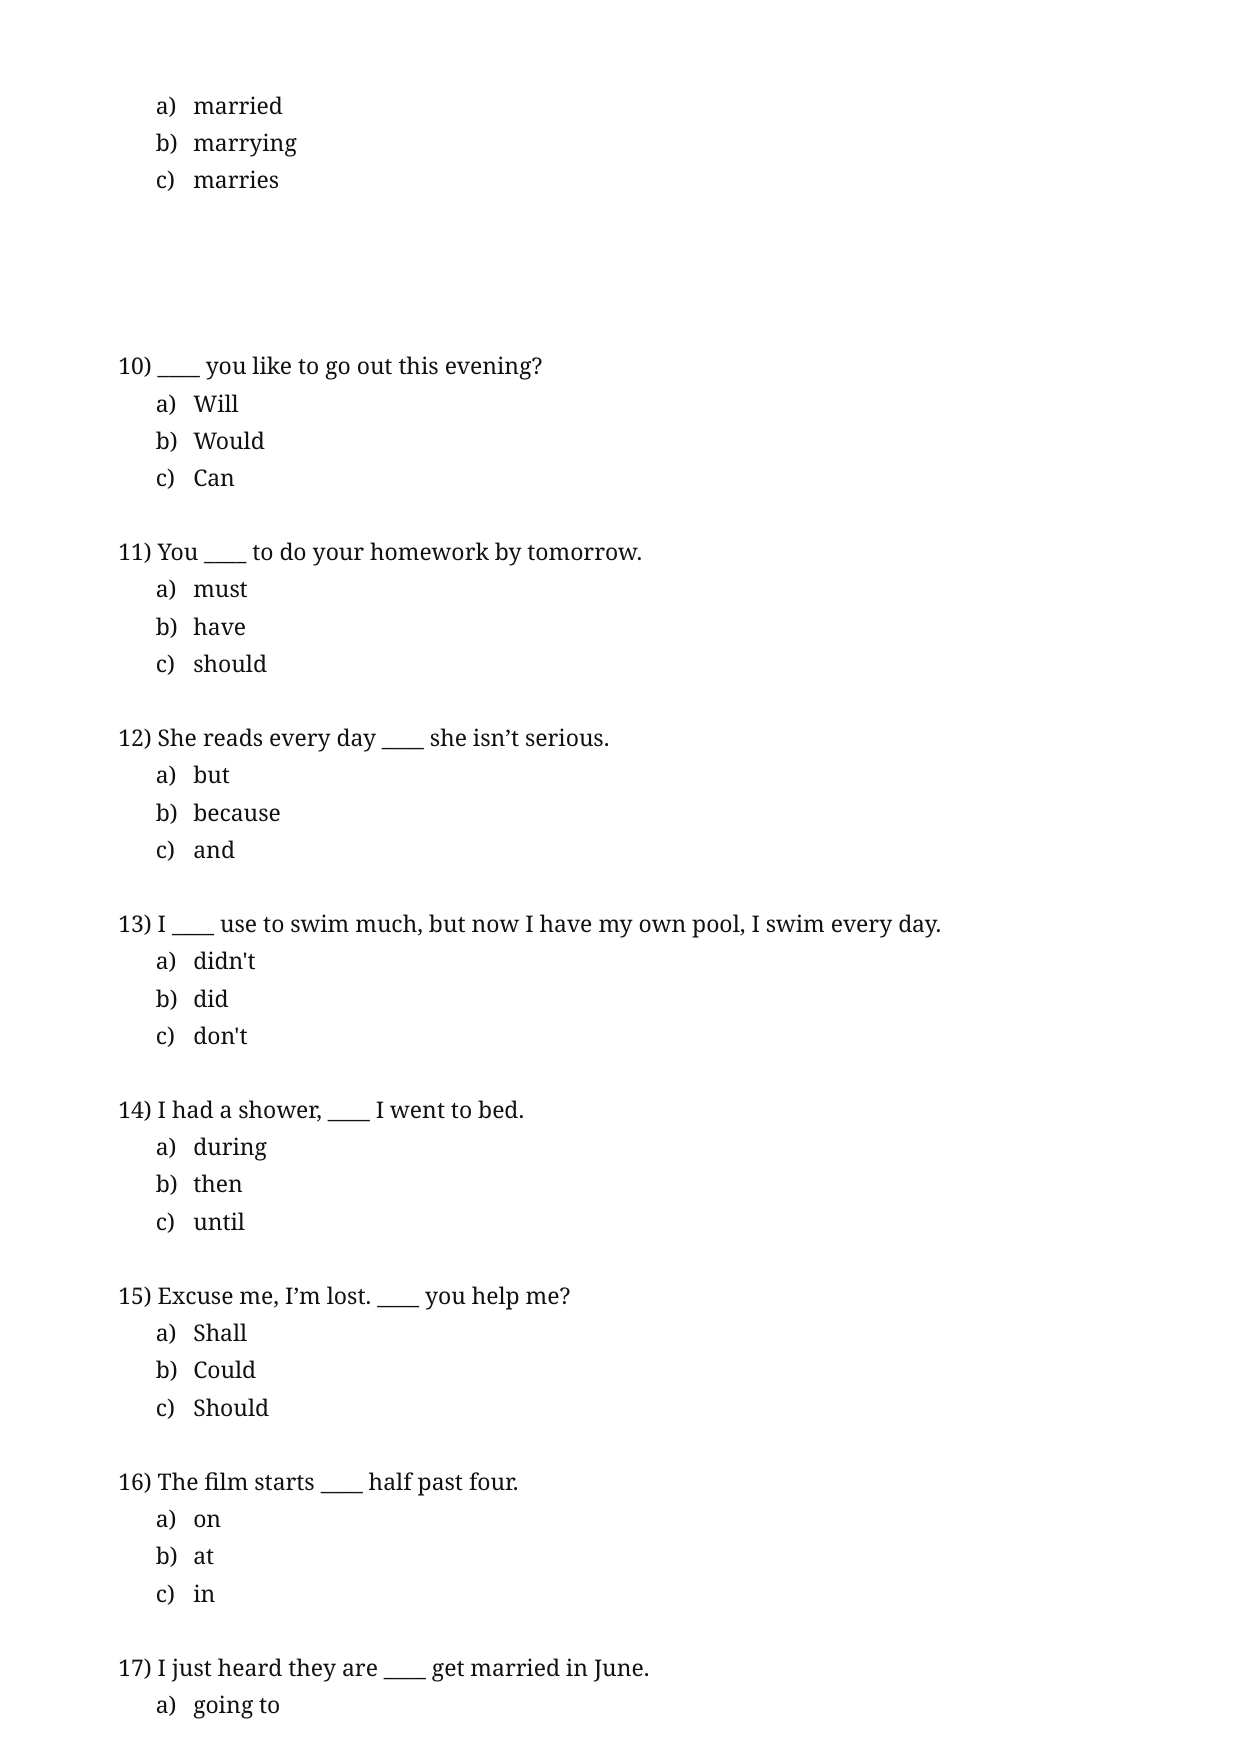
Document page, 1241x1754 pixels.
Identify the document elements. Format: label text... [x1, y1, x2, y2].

list and [156, 834, 1181, 865]
list must [156, 573, 1181, 605]
list Should [156, 1392, 1181, 1423]
list marrying [156, 127, 1181, 158]
list Can [156, 462, 1181, 493]
text 13) I ____ use to swim much, but now I have my own pool, I swim every day. [118, 908, 1181, 939]
list at [156, 1540, 1181, 1572]
list did [156, 982, 1181, 1014]
list but [156, 759, 1181, 791]
text 17) I just heard they are ____ get married in June. [118, 1652, 1181, 1683]
list Shall [156, 1317, 1181, 1348]
text 12) She reads every day ____ she isn’t serious. [118, 722, 1181, 753]
text 14) I had a shower, ____ I went to bed. [118, 1094, 1181, 1125]
list on [156, 1503, 1181, 1534]
list because [156, 797, 1181, 828]
list should [156, 648, 1181, 679]
list until [156, 1206, 1181, 1237]
list married [156, 90, 1181, 121]
list Would [156, 425, 1181, 456]
text 11) You ____ to do your homework by tomorrow. [118, 536, 1181, 567]
list during [156, 1131, 1181, 1162]
list in [156, 1577, 1181, 1609]
list going to [156, 1689, 1181, 1720]
list Could [156, 1354, 1181, 1386]
list marries [156, 164, 1181, 196]
list Will [156, 387, 1181, 419]
text 16) The film starts ____ half past four. [118, 1466, 1181, 1497]
list then [156, 1168, 1181, 1200]
text 10) ____ you like to go out this evening? [118, 350, 1181, 382]
list have [156, 611, 1181, 642]
text 15) Excuse me, I’m lost. ____ you help me? [118, 1280, 1181, 1311]
list didn't [156, 945, 1181, 977]
list don't [156, 1020, 1181, 1051]
